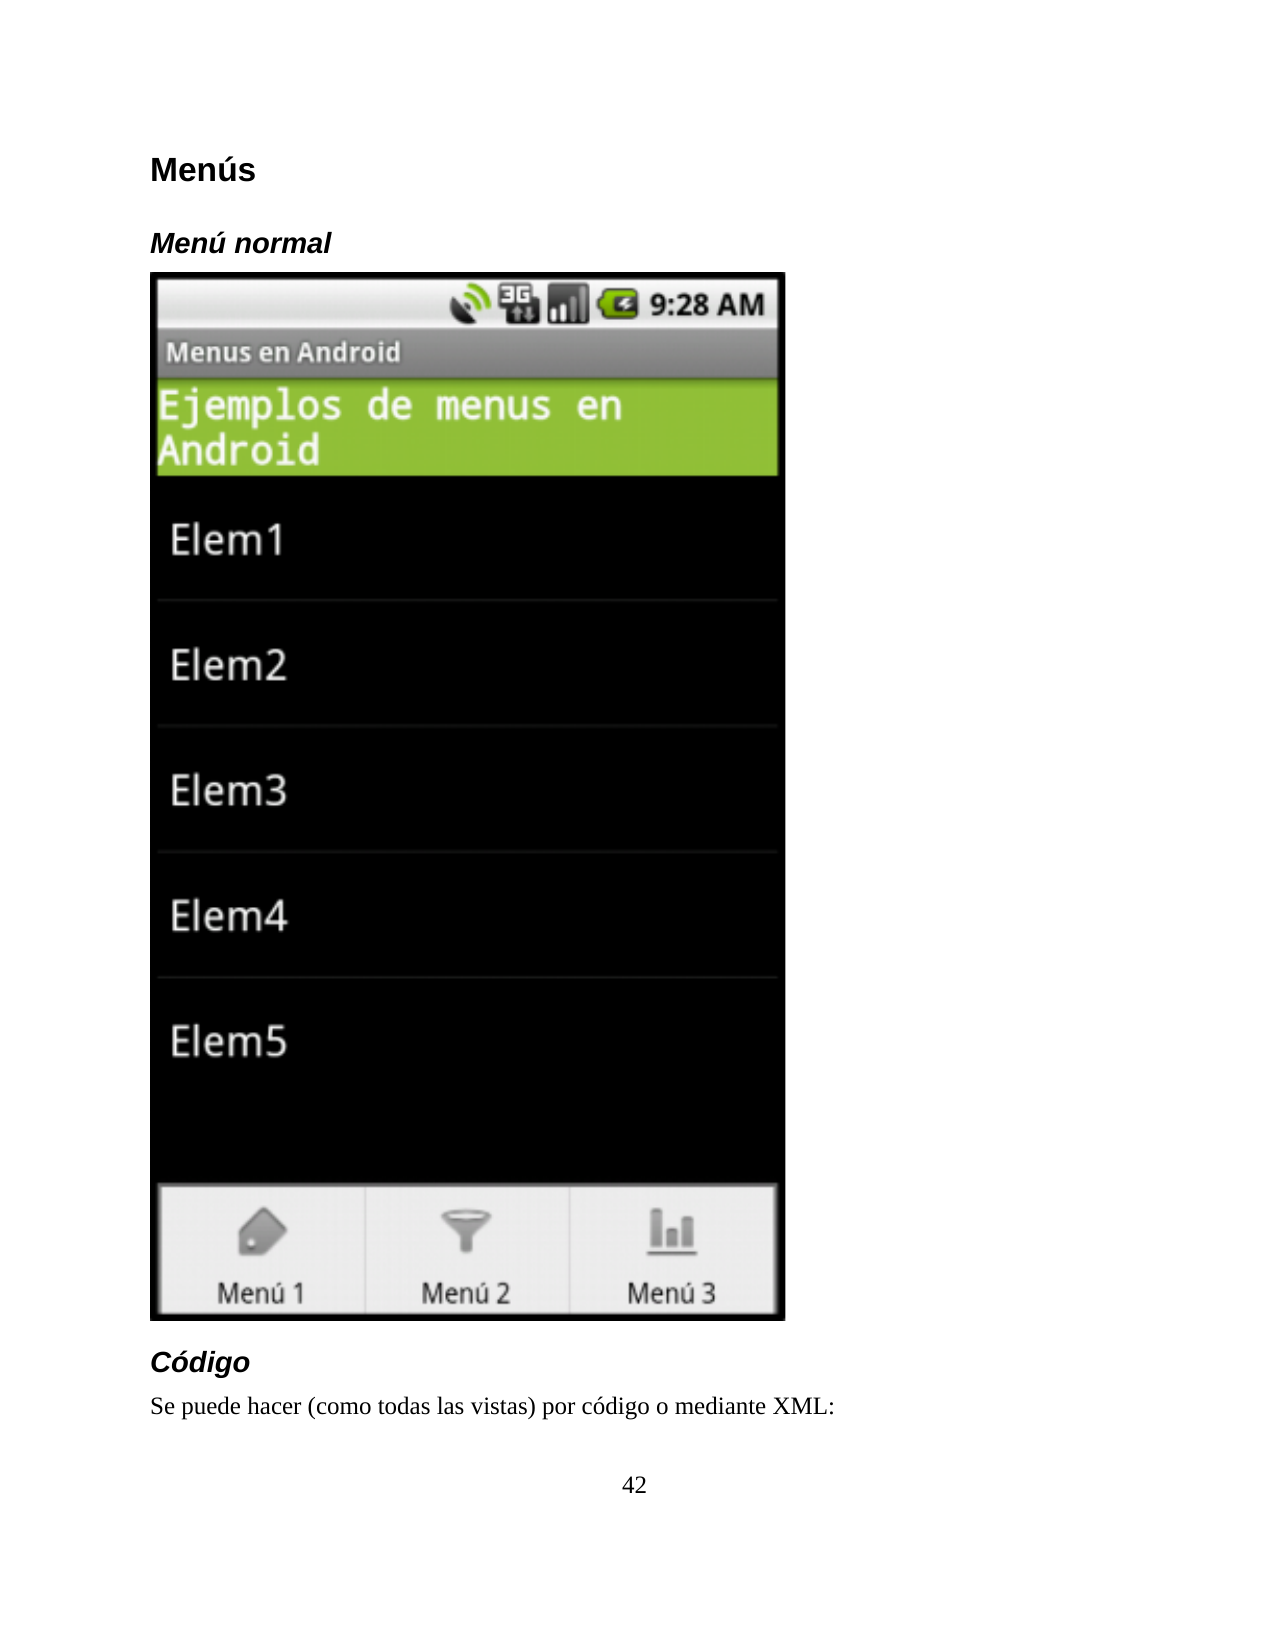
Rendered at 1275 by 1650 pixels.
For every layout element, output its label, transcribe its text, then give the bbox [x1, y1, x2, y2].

subtitle Código [150, 1345, 1125, 1379]
subtitle Menú normal [150, 226, 1125, 260]
text Se puede hacer (como todas las vistas) por código o mediante XML: [150, 1391, 1125, 1420]
picture [150, 272, 786, 1321]
subtitle Menús [150, 150, 1125, 189]
